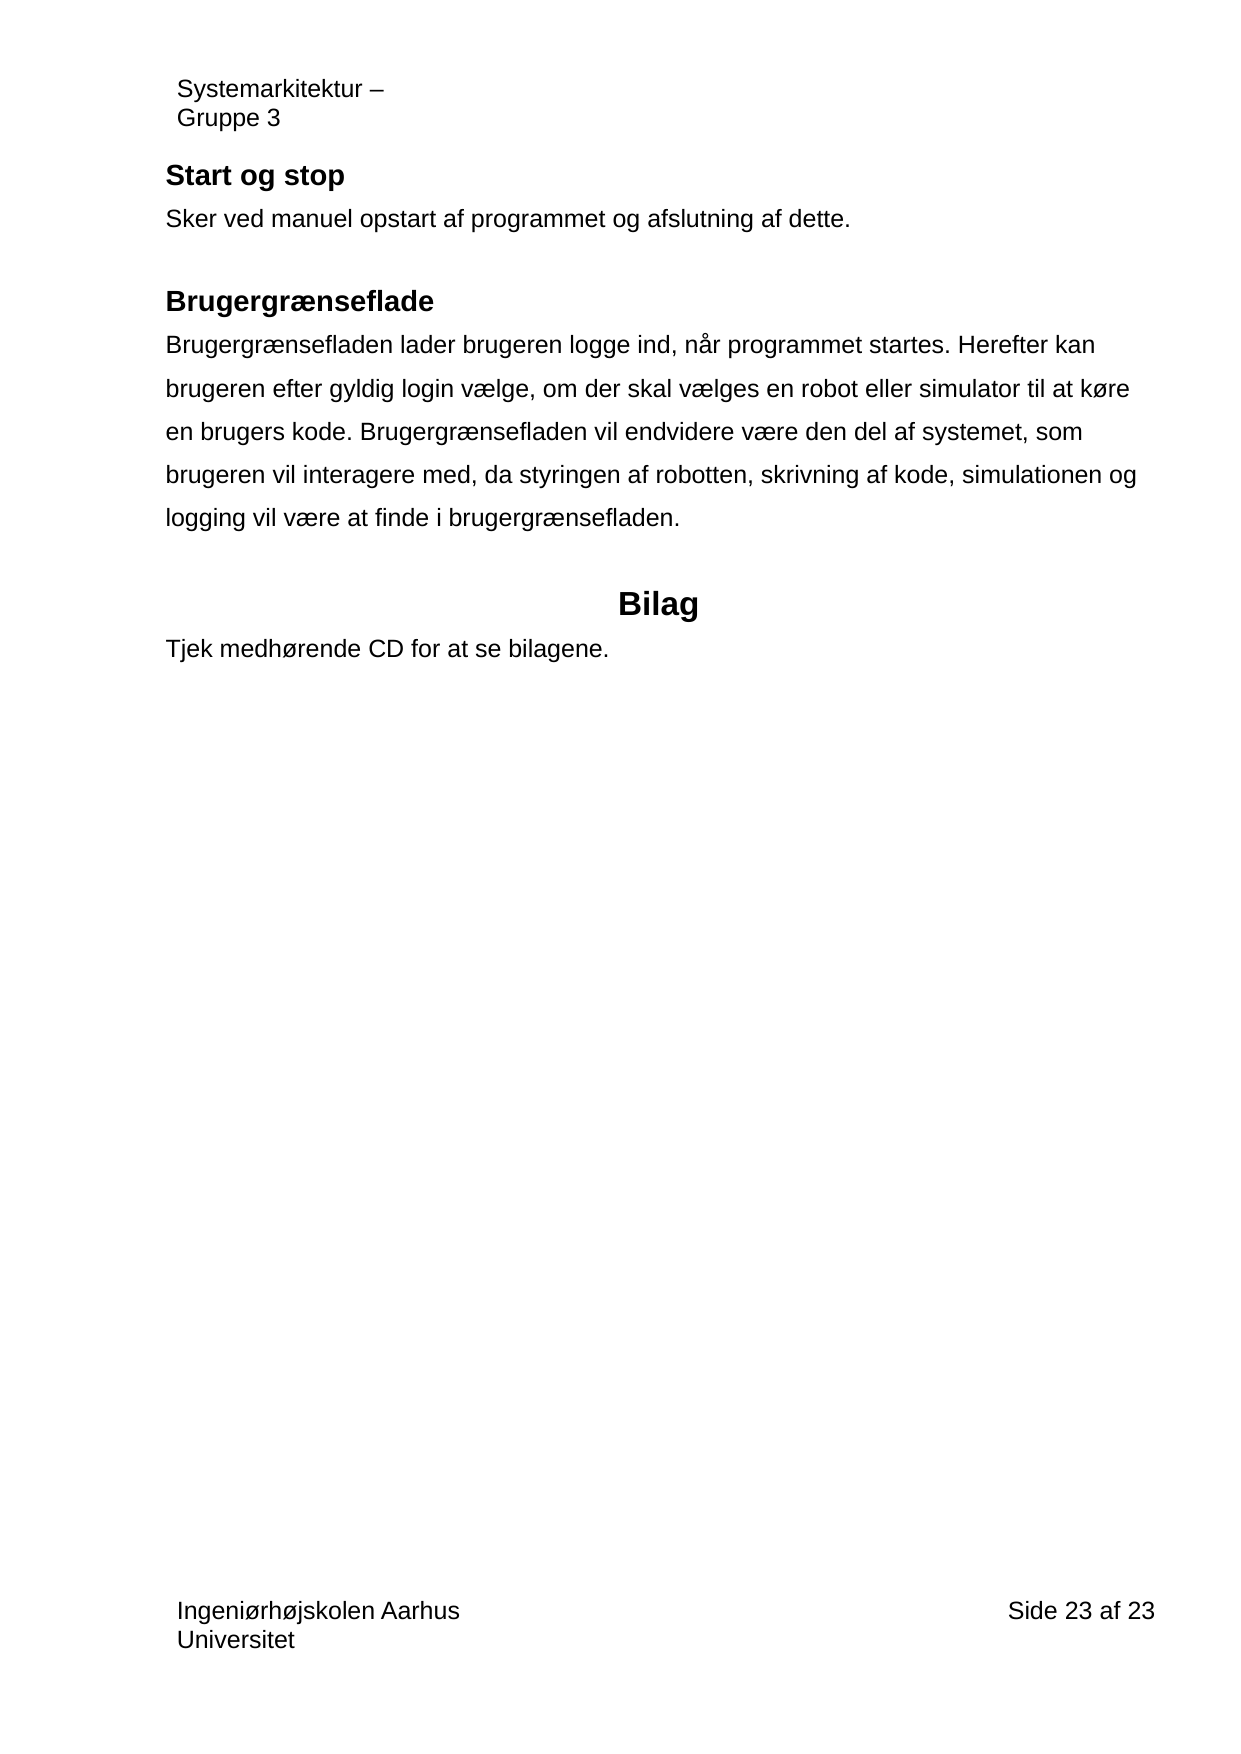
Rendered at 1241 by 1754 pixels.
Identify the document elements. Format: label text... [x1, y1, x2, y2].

subtitle Brugergrænseflade [165, 284, 1152, 318]
subtitle Start og stop [165, 158, 1152, 191]
text Brugergrænsefladen lader brugeren logge ind, når programmet startes. Herefter kan brugeren efter gyldig login vælge, om der skal vælges en robot eller simulator til at køre en brugers kode. Brugergrænsefladen vil endvidere være den del af systemet, som brugeren vil interagere med, da styringen af robotten, skrivning af kode, simulationen og logging vil være at finde i brugergrænsefladen. [165, 330, 1152, 532]
text Tjek medhørende CD for at se bilagene. [165, 634, 1152, 663]
text Sker ved manuel opstart af programmet og afslutning af dette. [165, 204, 1152, 232]
subtitle Bilag [165, 583, 1152, 622]
